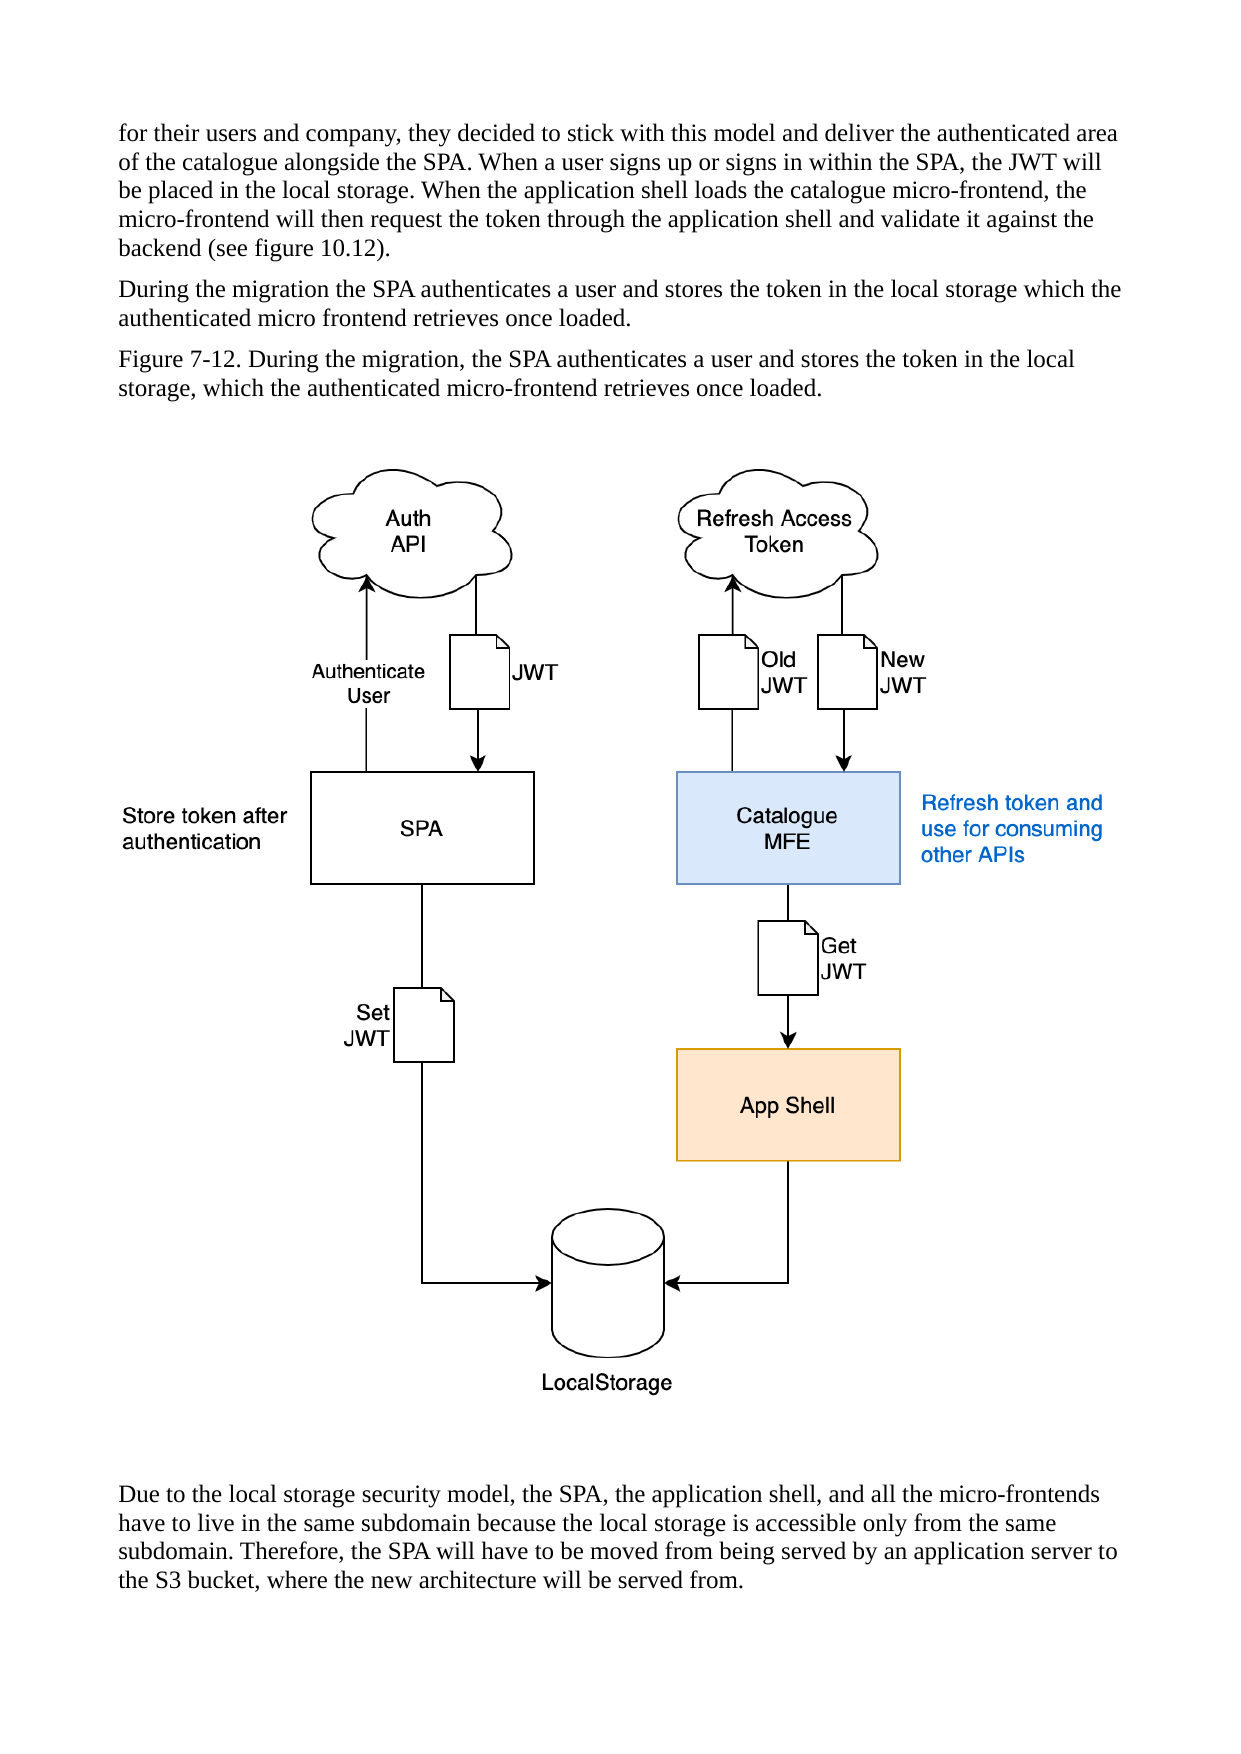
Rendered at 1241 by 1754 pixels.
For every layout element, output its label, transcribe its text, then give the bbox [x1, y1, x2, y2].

text Due to the local storage security model, the SPA, the application shell, and all the micro-frontends have to live in the same subdomain because the local storage is accessible only from the same subdomain. Therefore, the SPA will have to be moved from being served by an application server to the S3 bucket, where the new architecture will be served from. [118, 1479, 1122, 1594]
text Figure 7-12. During the migration, the SPA authenticates a user and stores the token in the local storage, which the authenticated micro-frontend retrieves once loaded. [118, 344, 1122, 402]
text for their users and company, they decided to stick with this model and deliver the authenticated area of the catalogue alongside the SPA. When a user signs up or signs in within the SPA, the JWT will be placed in the local storage. When the application shell loads the catalogue micro-frontend, the micro-frontend will then request the token through the application shell and validate it against the backend (see figure 10.12). [118, 118, 1122, 262]
picture [118, 455, 1123, 1397]
text During the migration the SPA authenticates a user and stores the token in the local storage which the authenticated micro frontend retrieves once loaded. [118, 274, 1122, 332]
